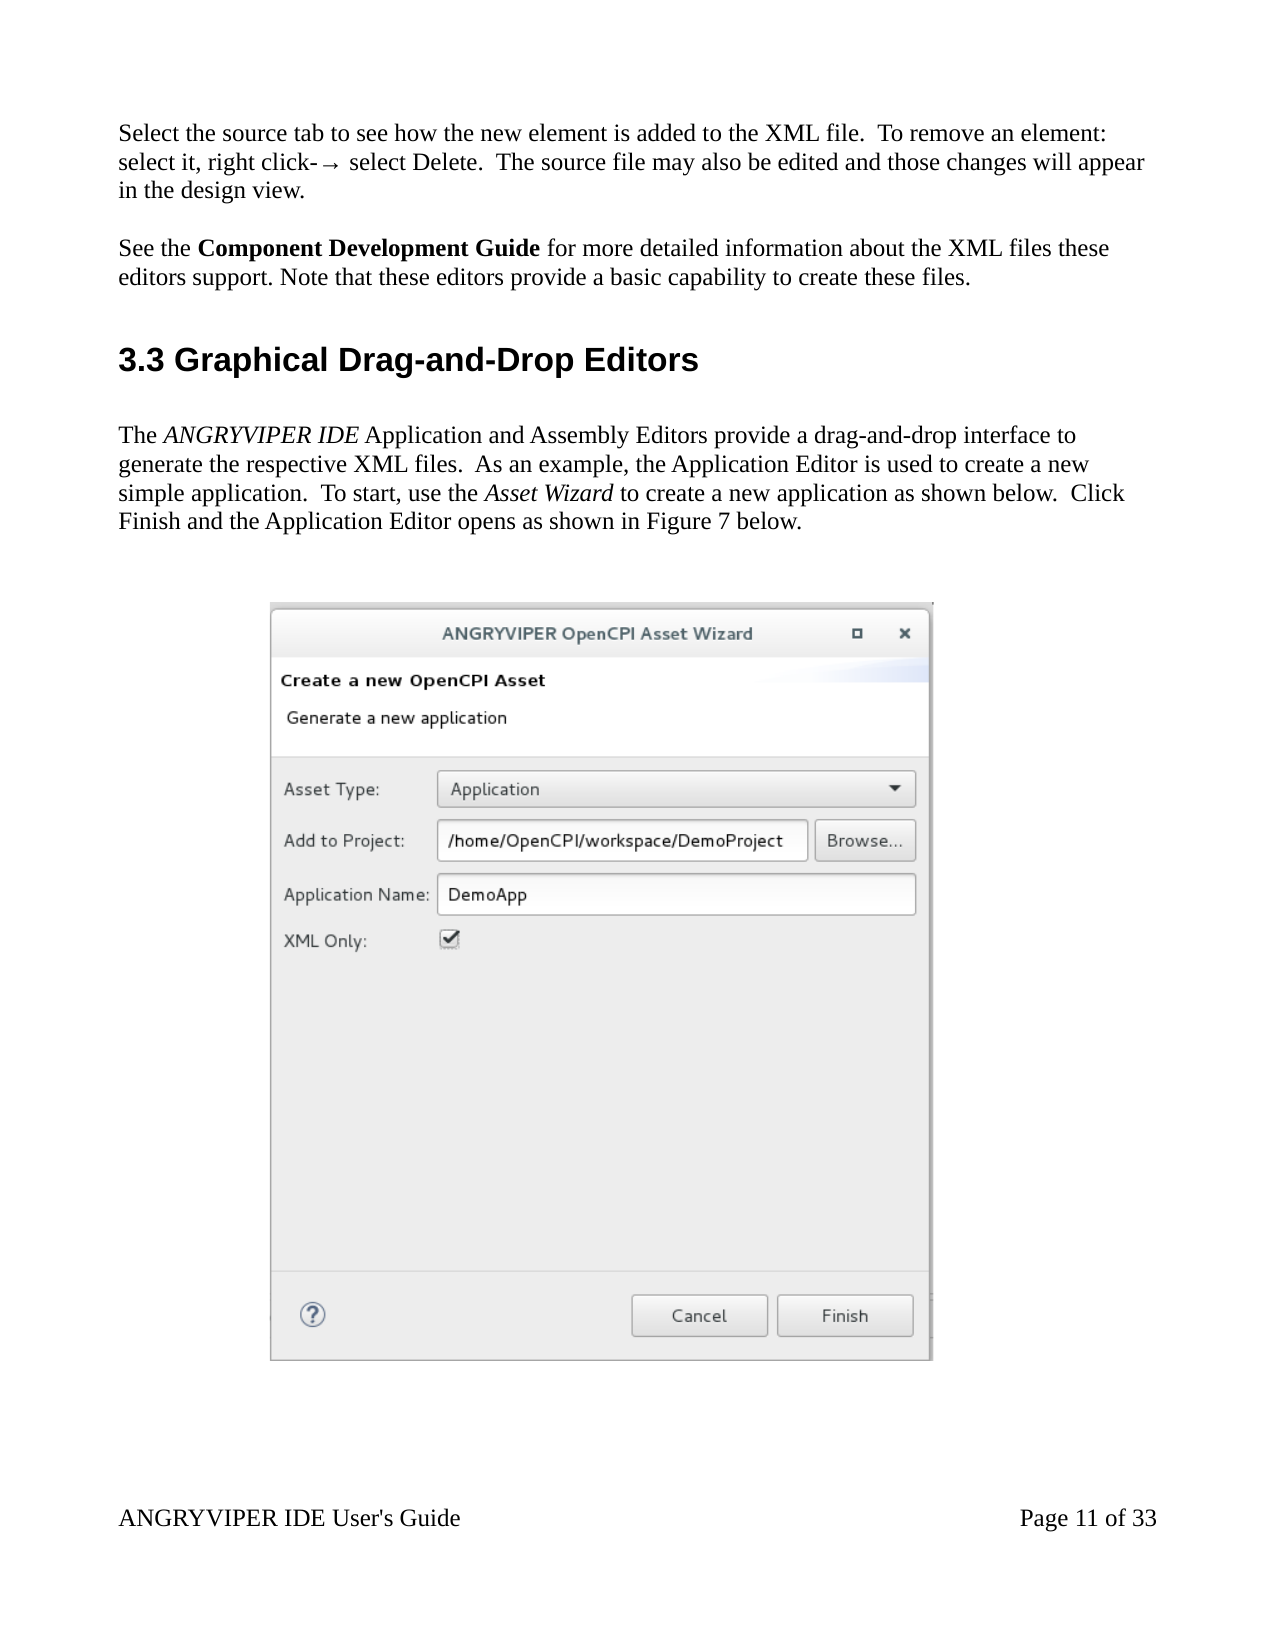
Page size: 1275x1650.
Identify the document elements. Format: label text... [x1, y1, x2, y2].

text Select the source tab to see how the new element is added to the XML file. To remove an element: select it, right click-→ select Delete. The source file may also be edited and those changes will appear in the design view. [118, 118, 1157, 204]
text The ANGRYVIPER IDE Application and Assembly Editors provide a drag-and-drop interface to generate the respective XML files. As an example, the Application Editor is used to create a new simple application. To start, use the Asset Wizard to create a new application as shown below. Click Finish and the Application Editor opens as shown in Figure 7 below. [118, 420, 1157, 535]
subtitle 3.3 Graphical Drag-and-Drop Editors [118, 340, 1157, 379]
text See the Component Development Guide for more detailed information about the XML files these editors support. Note that these editors provide a basic capability to create these files. [118, 233, 1157, 291]
picture [269, 602, 934, 1361]
